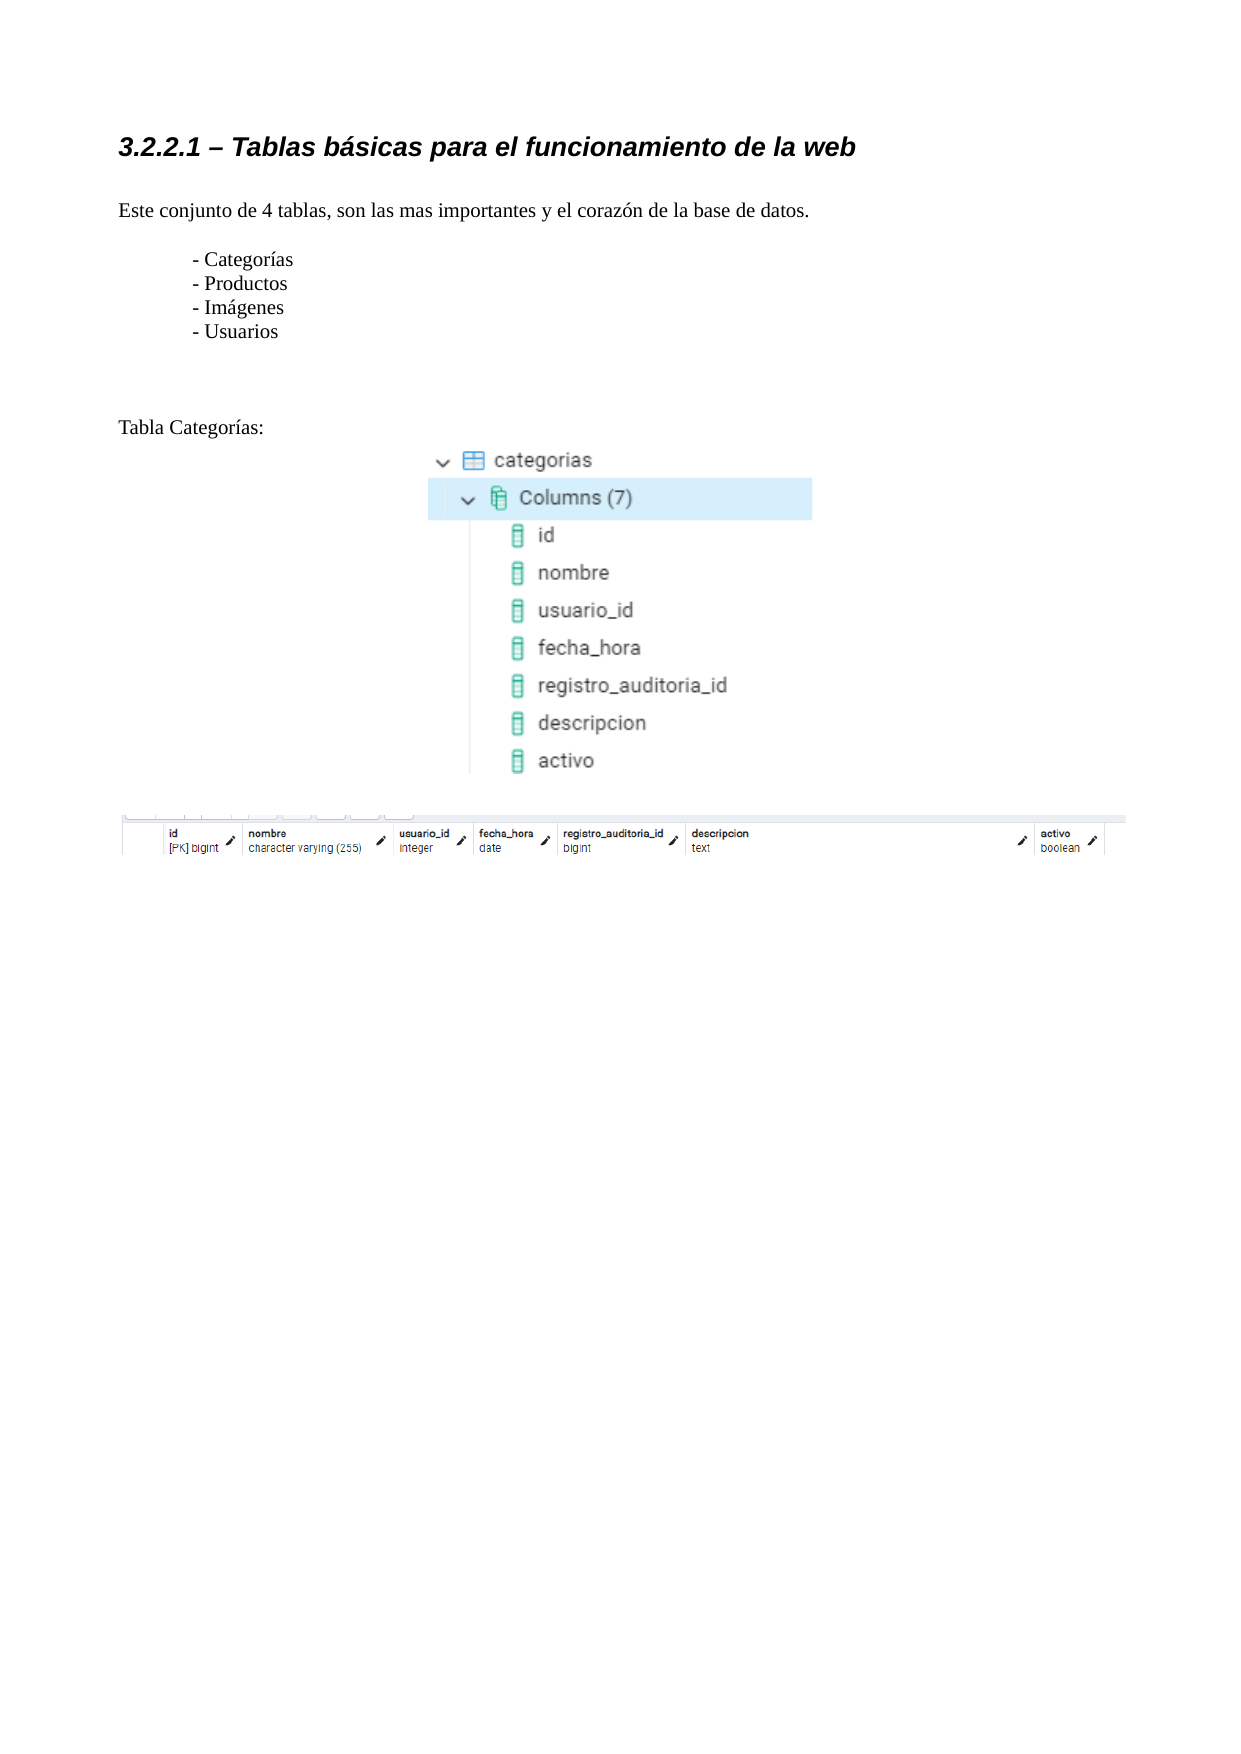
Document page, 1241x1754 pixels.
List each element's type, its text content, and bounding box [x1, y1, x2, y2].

text - Imágenes [118, 295, 1122, 319]
subtitle 3.2.2.1 – Tablas básicas para el funcionamiento de la web [118, 131, 1122, 162]
text Tabla Categorías: [118, 415, 1122, 439]
text Este conjunto de 4 tablas, son las mas importantes y el corazón de la base de datos. [118, 198, 1122, 222]
picture [427, 450, 813, 774]
text - Categorías [118, 247, 1122, 271]
text - Usuarios [118, 319, 1122, 343]
text - Productos [118, 271, 1122, 295]
picture [121, 815, 1126, 855]
